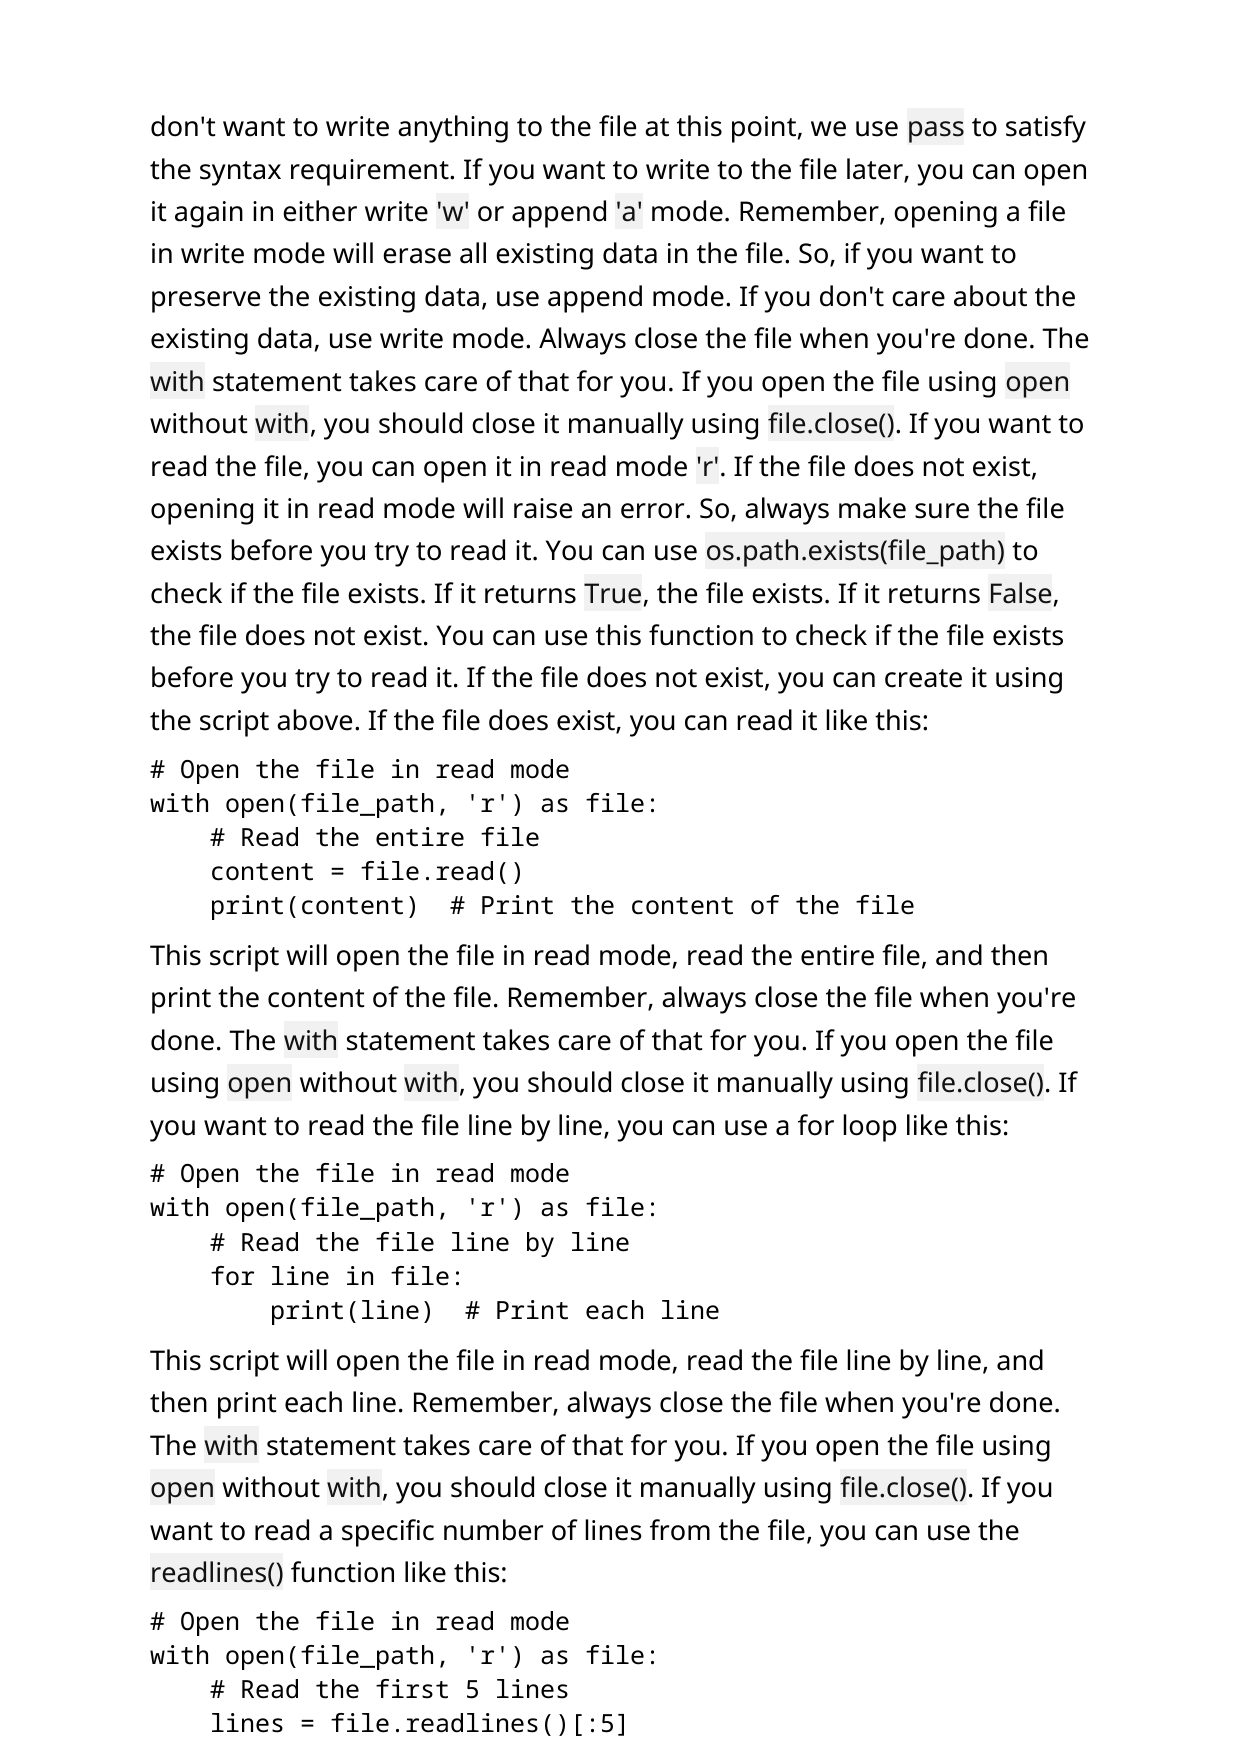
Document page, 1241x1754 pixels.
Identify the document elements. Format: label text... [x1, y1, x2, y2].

text # Open the file in read mode [150, 1156, 1090, 1190]
text This script will open the file in read mode, read the file line by line, and then print each line. Remember, always close the file when you're done. The with statement takes care of that for you. If you open the file using open without with, you should close it manually using file.close(). If you want to read a specific number of lines from the file, you can use the readlines() function like this: [150, 1341, 1090, 1590]
text # Read the first 5 lines [150, 1671, 1090, 1705]
text lines = file.readlines()[:5] [150, 1705, 1090, 1739]
text with open(file_path, 'r') as file: [150, 1190, 1090, 1224]
text # Open the file in read mode [150, 1603, 1090, 1637]
text # Read the entire file [150, 819, 1090, 853]
text # Open the file in read mode [150, 751, 1090, 785]
text don't want to write anything to the file at this point, we use pass to satisfy the syntax requirement. If you want to write to the file later, you can open it again in either write 'w' or append 'a' mode. Remember, opening a file in write mode will erase all existing data in the file. So, if you want to preserve the existing data, use append mode. If you don't care about the existing data, use write mode. Always close the file when you're done. The with statement takes care of that for you. If you open the file using open without with, you should close it manually using file.close(). If you want to read the file, you can open it in read mode 'r'. If the file does not exist, opening it in read mode will raise an error. So, always make sure the file exists before you try to read it. You can use os.path.exists(file_path) to check if the file exists. If it returns True, the file exists. If it returns False, the file does not exist. You can use this function to check if the file exists before you try to read it. If the file does not exist, you can create it using the script above. If the file does exist, you can read it like this: [150, 108, 1090, 738]
text content = file.read() [150, 853, 1090, 887]
text # Read the file line by line [150, 1224, 1090, 1258]
text with open(file_path, 'r') as file: [150, 1637, 1090, 1671]
text with open(file_path, 'r') as file: [150, 785, 1090, 819]
text for line in file: [150, 1258, 1090, 1292]
text print(content) # Print the content of the file [150, 887, 1090, 922]
text This script will open the file in read mode, read the entire file, and then print the content of the file. Remember, always close the file when you're done. The with statement takes care of that for you. If you open the file using open without with, you should close it manually using file.close(). If you want to read the file line by line, you can use a for loop like this: [150, 937, 1090, 1143]
text print(line) # Print each line [150, 1292, 1090, 1326]
